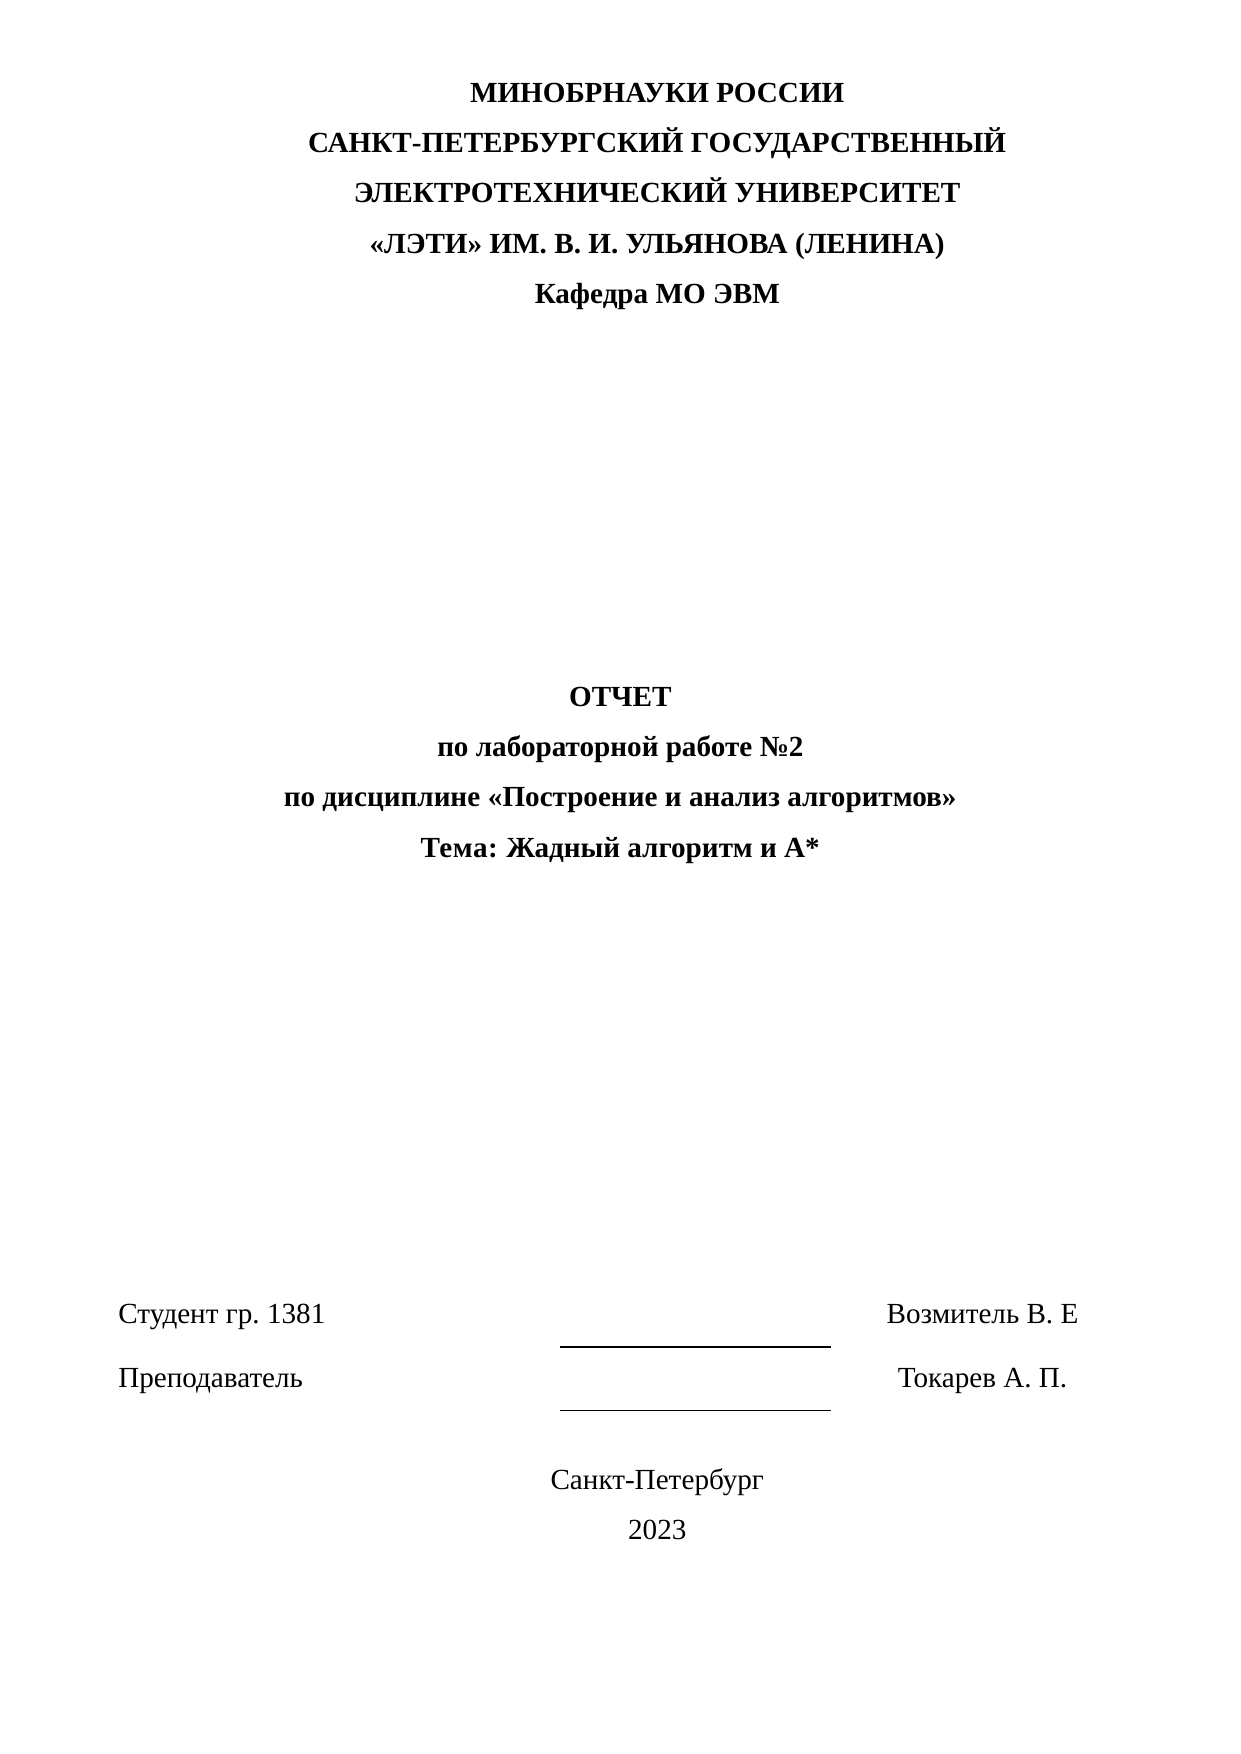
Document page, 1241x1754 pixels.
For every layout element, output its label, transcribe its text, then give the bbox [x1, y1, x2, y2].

text «ЛЭТИ» им. В. И. Ульянова (Ленина) [118, 226, 1122, 259]
table_header Возмитель В. Е [831, 1283, 1133, 1346]
table_header [560, 1283, 831, 1346]
text по лабораторной работе №2 [118, 729, 1122, 763]
text по дисциплине «Построение и анализ алгоритмов» [118, 779, 1122, 813]
text Тема: Жадный алгоритм и А* [118, 830, 1122, 863]
table_header Студент гр. 1381 [107, 1283, 560, 1346]
table_cell Токарев А. П. [831, 1346, 1133, 1410]
text 2023 [118, 1512, 1122, 1546]
table_cell [560, 1348, 831, 1410]
text ОТЧЕТ [118, 679, 1122, 712]
table_cell Преподаватель [107, 1346, 560, 1410]
text Санкт-Петербургский государственный [118, 125, 1122, 159]
text Санкт-Петербург [118, 1462, 1122, 1495]
text электротехнический университет [118, 176, 1122, 209]
text МИНОБРНАУКИ РОССИИ [118, 75, 1122, 108]
text Кафедра МО ЭВМ [118, 276, 1122, 310]
